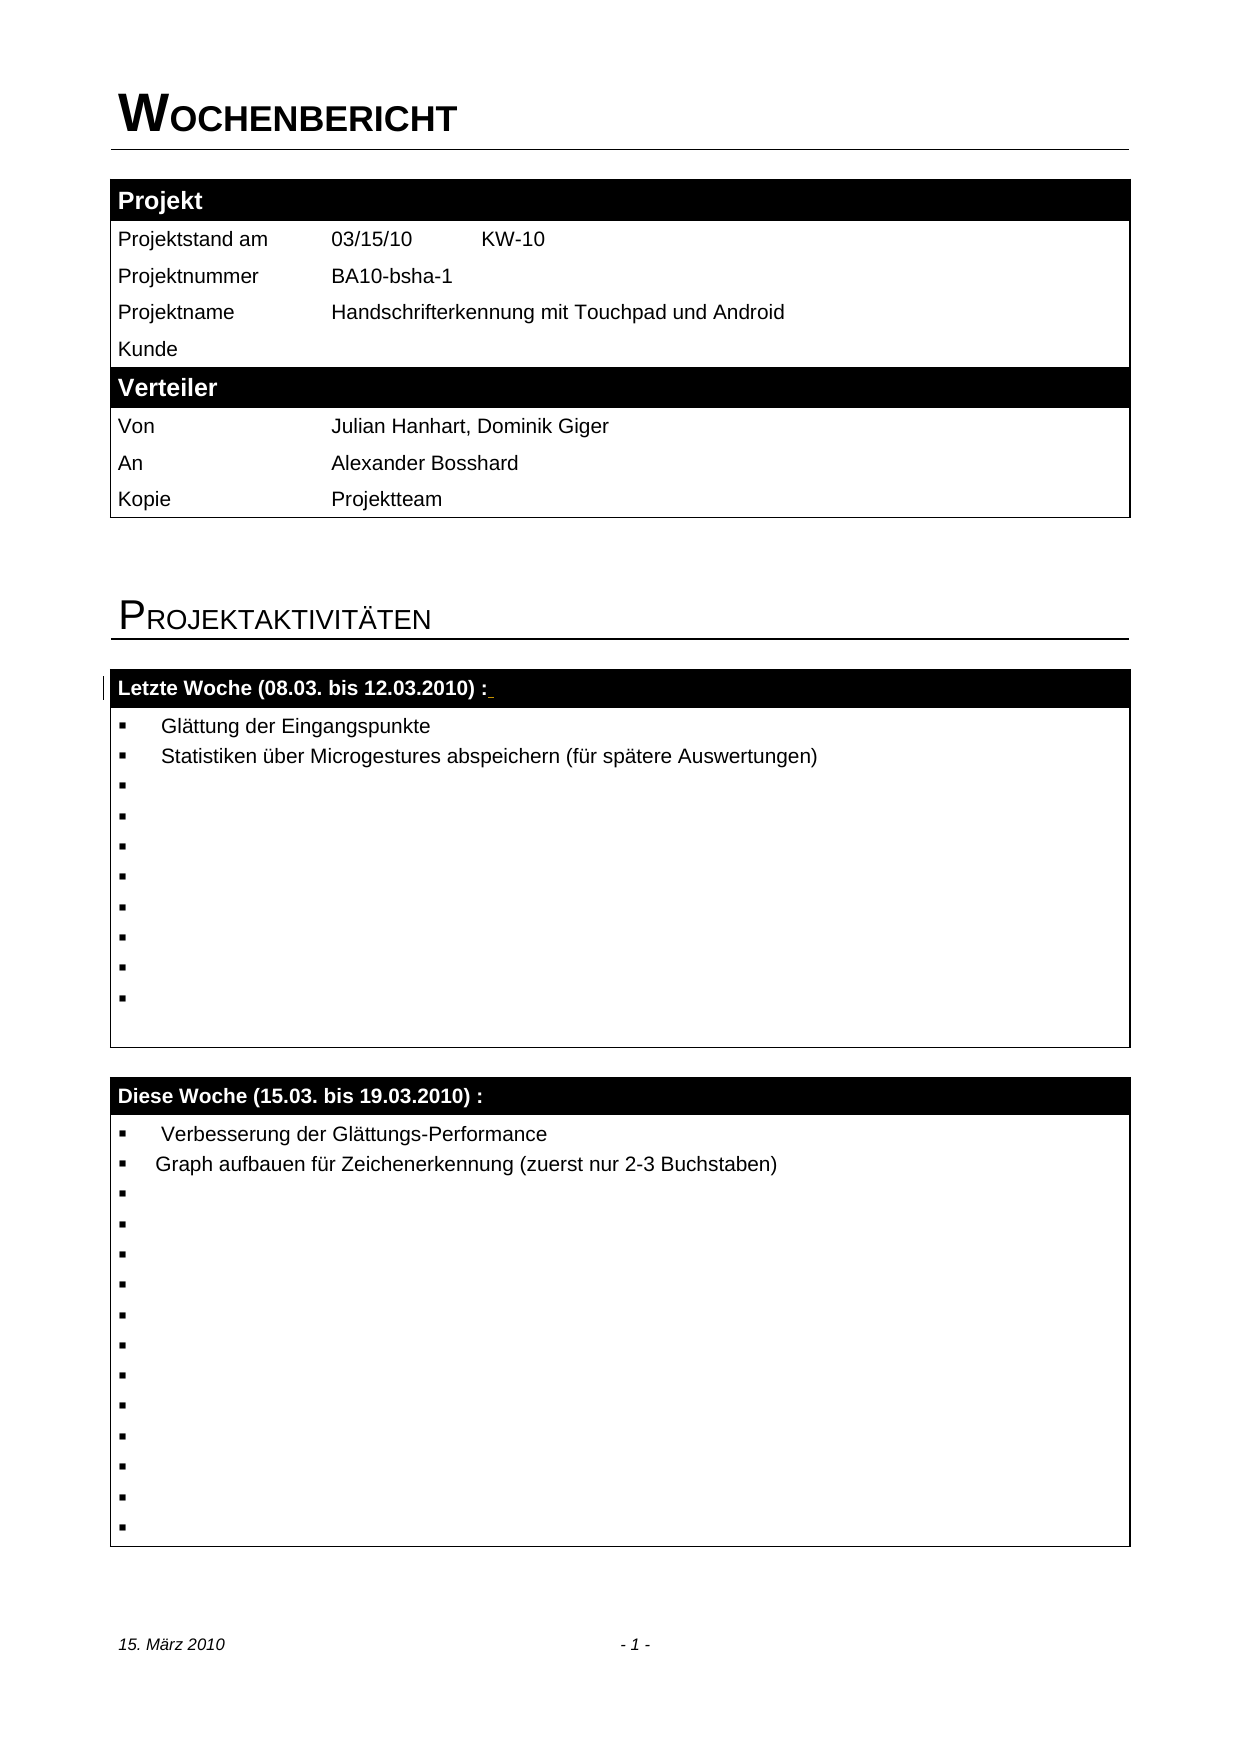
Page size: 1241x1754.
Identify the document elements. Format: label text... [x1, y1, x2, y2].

table_cell Verteiler [111, 367, 1129, 408]
table_header Diese Woche (15.03. bis 19.03.2010) : [111, 1078, 1129, 1114]
table_cell Alexander Bosshard [324, 444, 1129, 481]
table_header [531, 590, 1129, 638]
table_cell Projektname [111, 294, 324, 330]
table_cell Glättung der Eingangspunkte Statistiken über Microgestures abspeichern (für spätere Auswertungen) [111, 708, 1129, 1047]
table_cell 15.03.10 [324, 221, 474, 257]
table_cell Kunde [111, 330, 324, 367]
table_cell Julian Hanhart, Dominik Giger [324, 408, 1129, 444]
table_cell Verbesserung der Glättungs-Performance Graph aufbauen für Zeichenerkennung (zuerst nur 2-3 Buchstaben) [111, 1115, 1129, 1546]
table_cell Projektstand am [111, 221, 324, 257]
table_cell Handschrifterkennung mit Touchpad und Android [324, 294, 1129, 330]
table_cell Projektnummer [111, 257, 324, 294]
table_cell Projektteam [324, 481, 1129, 517]
table_cell KW-10 [474, 221, 1129, 257]
table_header Projekt [111, 180, 1129, 221]
table_cell [324, 330, 1129, 367]
table_cell An [111, 444, 324, 481]
table_cell Von [111, 408, 324, 444]
table_cell BA10-bsha-1 [324, 257, 1129, 294]
table_cell Kopie [111, 481, 324, 517]
table_header Projektaktivitäten [111, 590, 531, 638]
table_header Letzte Woche (08.03. bis 12.03.2010) : [111, 670, 1129, 706]
